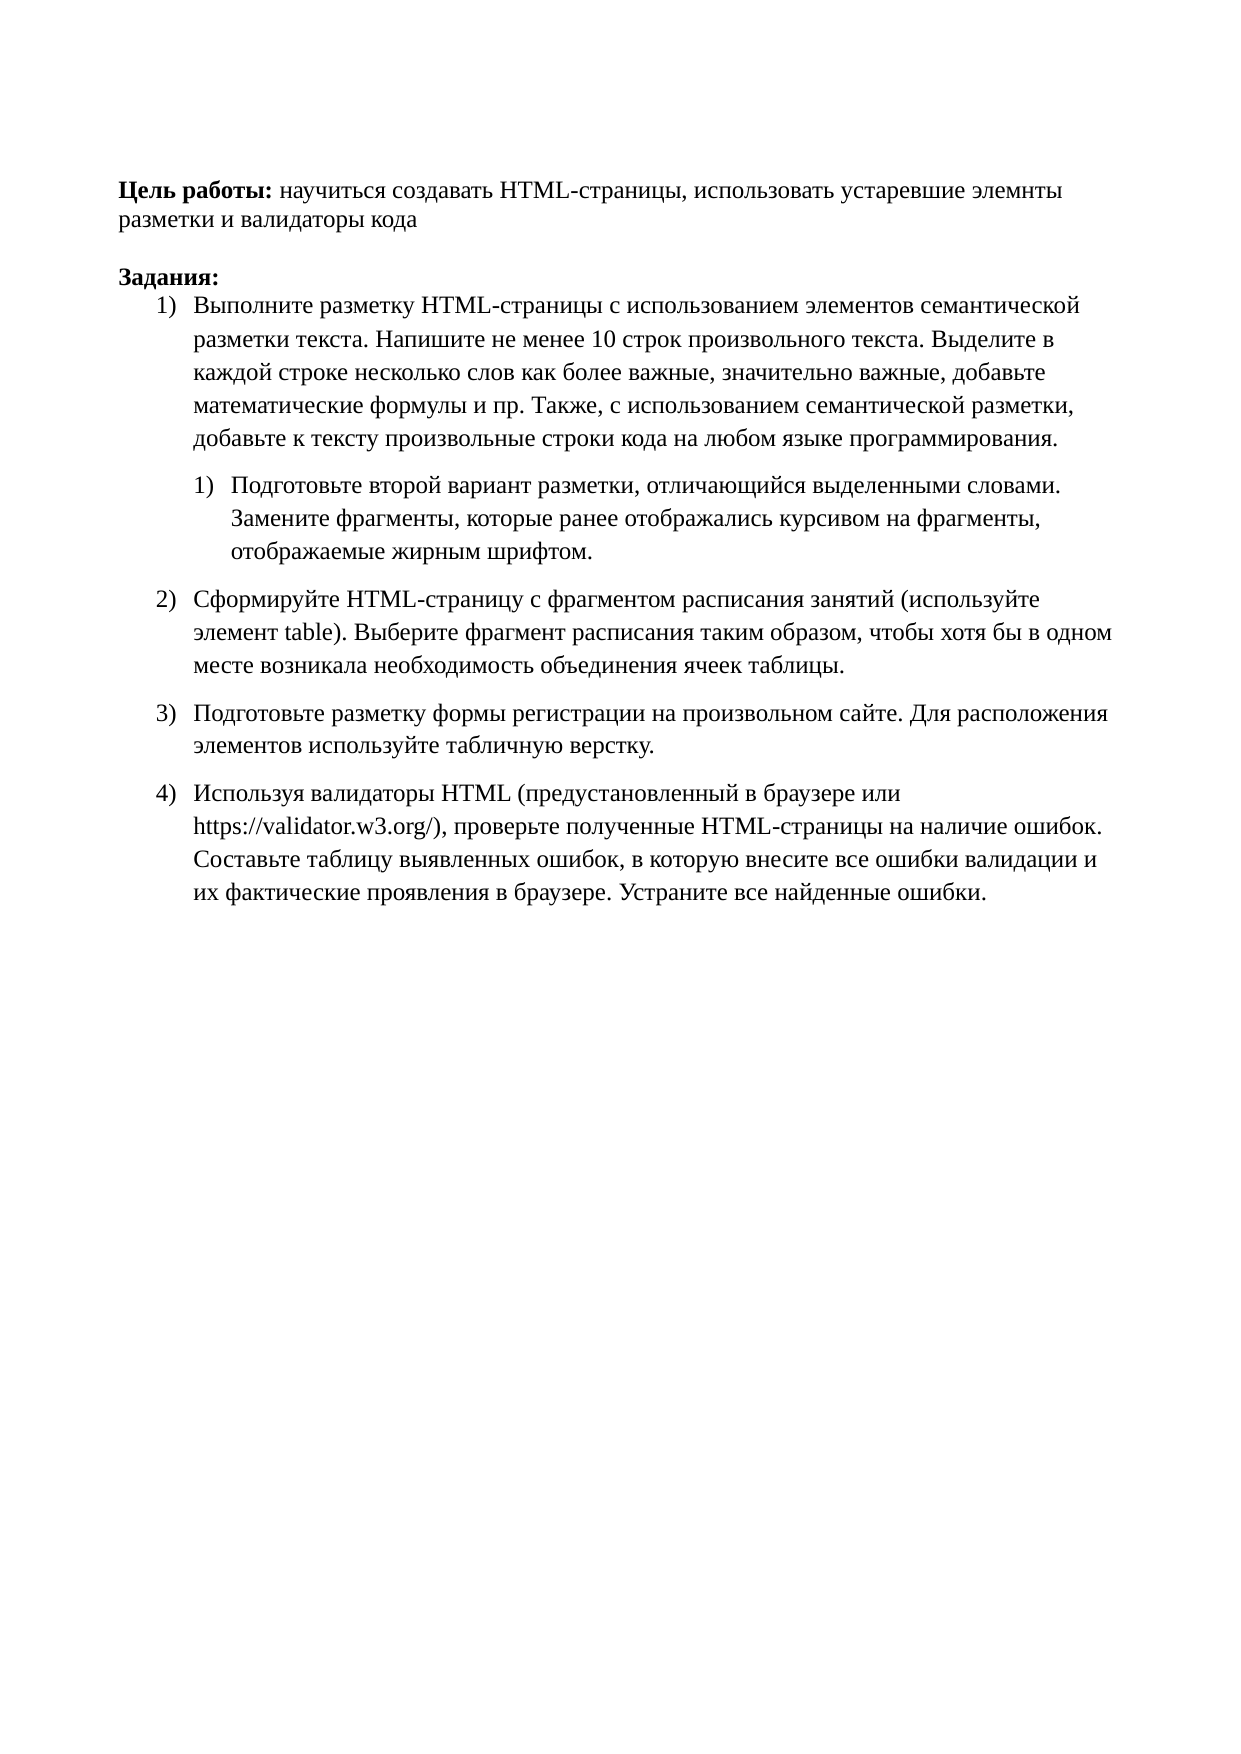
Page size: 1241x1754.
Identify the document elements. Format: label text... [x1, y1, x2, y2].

list Используя валидаторы HTML (предустановленный в браузере или https://validator.w3.org/), проверьте полученные HTML-страницы на наличие ошибок. Составьте таблицу выявленных ошибок, в которую внесите все ошибки валидации и их фактические проявления в браузере. Устраните все найденные ошибки. [156, 778, 1122, 906]
list Подготовьте второй вариант разметки, отличающийся выделенными словами. Замените фрагменты, которые ранее отображались курсивом на фрагменты, отображаемые жирным шрифтом. [193, 470, 1122, 565]
text Задания: [118, 262, 1122, 291]
list Выполните разметку HTML-страницы с использованием элементов семантической разметки текста. Напишите не менее 10 строк произвольного текста. Выделите в каждой строке несколько слов как более важные, значительно важные, добавьте математические формулы и пр. Также, с использованием семантической разметки, добавьте к тексту произвольные строки кода на любом языке программирования. [156, 291, 1122, 451]
list Сформируйте HTML-страницу с фрагментом расписания занятий (используйте элемент table). Выберите фрагмент расписания таким образом, чтобы хотя бы в одном месте возникала необходимость объединения ячеек таблицы. [156, 584, 1122, 679]
list Подготовьте разметку формы регистрации на произвольном сайте. Для расположения элементов используйте табличную верстку. [156, 698, 1122, 759]
text Цель работы: научиться создавать HTML-страницы, использовать устаревшие элемнты разметки и валидаторы кода [118, 176, 1122, 233]
